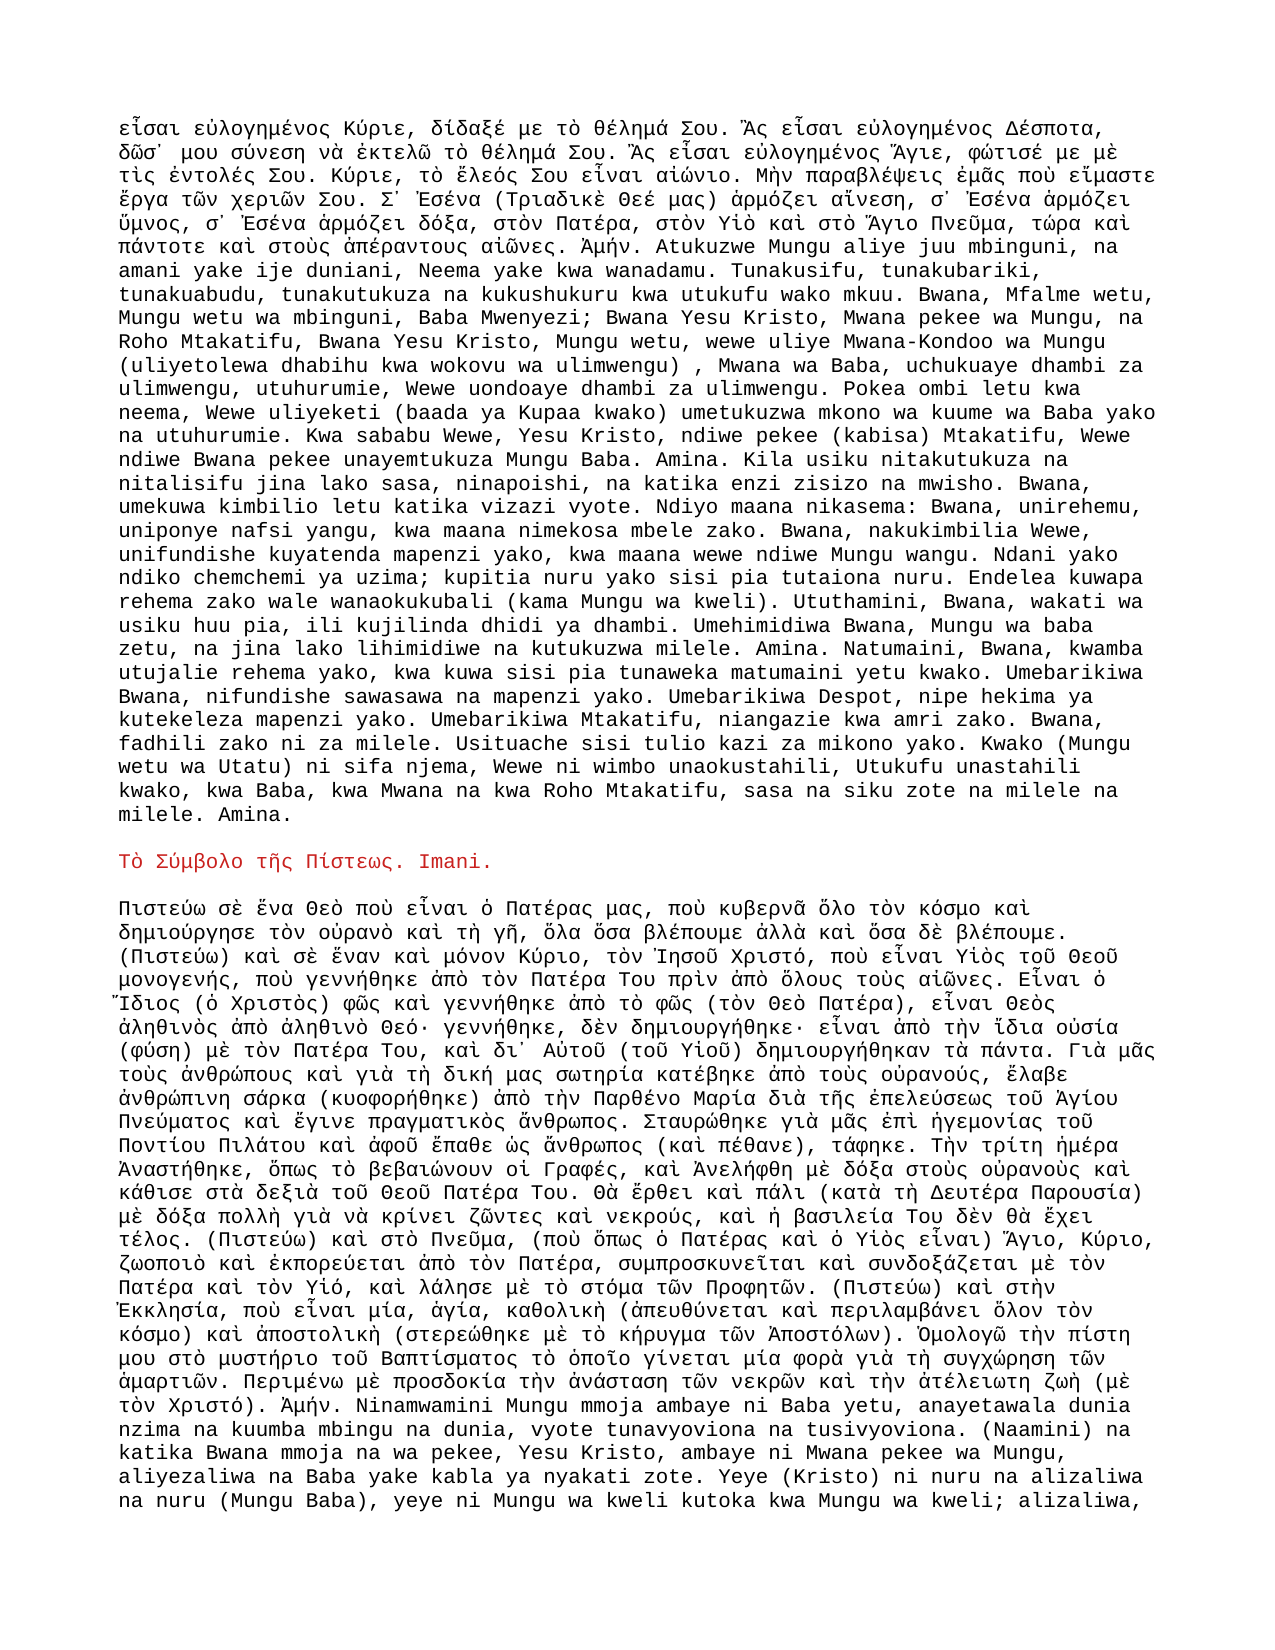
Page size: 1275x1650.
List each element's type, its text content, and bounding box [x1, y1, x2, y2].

text εἶσαι εὐλογημένος Κύριε, δίδαξέ με τὸ θέλημά Σου. Ἂς εἶσαι εὐλογημένος Δέσποτα, δῶσ᾿ μου σύνεση νὰ ἐκτελῶ τὸ θέλημά Σου. Ἂς εἶσαι εὐλογημένος Ἅγιε, φώτισέ με μὲ τὶς ἐντολές Σου. Κύριε, τὸ ἔλεός Σου εἶναι αἰώνιο. Μὴν παραβλέψεις ἐμᾶς ποὺ εἴμαστε ἔργα τῶν χεριῶν Σου. Σ᾿ Ἐσένα (Τριαδικὲ Θεέ μας) ἁρμόζει αἴνεση, σ᾿ Ἐσένα ἁρμόζει ὕμνος, σ᾿ Ἐσένα ἁρμόζει δόξα, στὸν Πατέρα, στὸν Υἱὸ καὶ στὸ Ἅγιο Πνεῦμα, τώρα καὶ πάντοτε καὶ στοὺς ἀπέραντους αἰῶνες. Ἀμήν. Atukuzwe Mungu aliye juu mbinguni, na amani yake ije duniani, Neema yake kwa wanadamu. Tunakusifu, tunakubariki, tunakuabudu, tunakutukuza na kukushukuru kwa utukufu wako mkuu. Bwana, Mfalme wetu, Mungu wetu wa mbinguni, Baba Mwenyezi; Bwana Yesu Kristo, Mwana pekee wa Mungu, na Roho Mtakatifu, Bwana Yesu Kristo, Mungu wetu, wewe uliye Mwana-Kondoo wa Mungu (uliyetolewa dhabihu kwa wokovu wa ulimwengu) , Mwana wa Baba, uchukuaye dhambi za ulimwengu, utuhurumie, Wewe uondoaye dhambi za ulimwengu. Pokea ombi letu kwa neema, Wewe uliyeketi (baada ya Kupaa kwako) umetukuzwa mkono wa kuume wa Baba yako na utuhurumie. Kwa sababu Wewe, Yesu Kristo, ndiwe pekee (kabisa) Mtakatifu, Wewe ndiwe Bwana pekee unayemtukuza Mungu Baba. Amina. Kila usiku nitakutukuza na nitalisifu jina lako sasa, ninapoishi, na katika enzi zisizo na mwisho. Bwana, umekuwa kimbilio letu katika vizazi vyote. Ndiyo maana nikasema: Bwana, unirehemu, uniponye nafsi yangu, kwa maana nimekosa mbele zako. Bwana, nakukimbilia Wewe, unifundishe kuyatenda mapenzi yako, kwa maana wewe ndiwe Mungu wangu. Ndani yako ndiko chemchemi ya uzima; kupitia nuru yako sisi pia tutaiona nuru. Endelea kuwapa rehema zako wale wanaokukubali (kama Mungu wa kweli). Ututhamini, Bwana, wakati wa usiku huu pia, ili kujilinda dhidi ya dhambi. Umehimidiwa Bwana, Mungu wa baba zetu, na jina lako lihimidiwe na kutukuzwa milele. Amina. Natumaini, Bwana, kwamba utujalie rehema yako, kwa kuwa sisi pia tunaweka matumaini yetu kwako. Umebarikiwa Bwana, nifundishe sawasawa na mapenzi yako. Umebarikiwa Despot, nipe hekima ya kutekeleza mapenzi yako. Umebarikiwa Mtakatifu, niangazie kwa amri zako. Bwana, fadhili zako ni za milele. Usituache sisi tulio kazi za mikono yako. Kwako (Mungu wetu wa Utatu) ni sifa njema, Wewe ni wimbo unaokustahili, Utukufu unastahili kwako, kwa Baba, kwa Mwana na kwa Roho Mtakatifu, sasa na siku zote na milele na milele. Amina. [118, 118, 1157, 827]
text Πιστεύω σὲ ἕνα Θεὸ ποὺ εἶναι ὁ Πατέρας μας, ποὺ κυβερνᾶ ὅλο τὸν κόσμο καὶ δημιούργησε τὸν οὐρανὸ καὶ τὴ γῆ, ὅλα ὅσα βλέπουμε ἀλλὰ καὶ ὅσα δὲ βλέπουμε. (Πιστεύω) καὶ σὲ ἕναν καὶ μόνον Κύριο, τὸν Ἰησοῦ Χριστό, ποὺ εἶναι Υἱὸς τοῦ Θεοῦ μονογενής, ποὺ γεννήθηκε ἀπὸ τὸν Πατέρα Του πρὶν ἀπὸ ὅλους τοὺς αἰῶνες. Εἶναι ὁ Ἴδιος (ὁ Χριστὸς) φῶς καὶ γεννήθηκε ἀπὸ τὸ φῶς (τὸν Θεὸ Πατέρα), εἶναι Θεὸς ἀληθινὸς ἀπὸ ἀληθινὸ Θεό· γεννήθηκε, δὲν δημιουργήθηκε· εἶναι ἀπὸ τὴν ἴδια οὐσία (φύση) μὲ τὸν Πατέρα Του, καὶ δι᾿ Αὐτοῦ (τοῦ Υἱοῦ) δημιουργήθηκαν τὰ πάντα. Γιὰ μᾶς τοὺς ἀνθρώπους καὶ γιὰ τὴ δική μας σωτηρία κατέβηκε ἀπὸ τοὺς οὐρανούς, ἔλαβε ἀνθρώπινη σάρκα (κυοφορήθηκε) ἀπὸ τὴν Παρθένο Μαρία διὰ τῆς ἐπελεύσεως τοῦ Ἁγίου Πνεύματος καὶ ἔγινε πραγματικὸς ἄνθρωπος. Σταυρώθηκε γιὰ μᾶς ἐπὶ ἡγεμονίας τοῦ Ποντίου Πιλάτου καὶ ἀφοῦ ἔπαθε ὡς ἄνθρωπος (καὶ πέθανε), τάφηκε. Τὴν τρίτη ἡμέρα Ἀναστήθηκε, ὅπως τὸ βεβαιώνουν οἱ Γραφές, καὶ Ἀνελήφθη μὲ δόξα στοὺς οὐρανοὺς καὶ κάθισε στὰ δεξιὰ τοῦ Θεοῦ Πατέρα Του. Θὰ ἔρθει καὶ πάλι (κατὰ τὴ Δευτέρα Παρουσία) μὲ δόξα πολλὴ γιὰ νὰ κρίνει ζῶντες καὶ νεκρούς, καὶ ἡ βασιλεία Του δὲν θὰ ἔχει τέλος. (Πιστεύω) καὶ στὸ Πνεῦμα, (ποὺ ὅπως ὁ Πατέρας καὶ ὁ Υἱὸς εἶναι) Ἅγιο, Κύριο, ζωοποιὸ καὶ ἐκπορεύεται ἀπὸ τὸν Πατέρα, συμπροσκυνεῖται καὶ συνδοξάζεται μὲ τὸν Πατέρα καὶ τὸν Υἱό, καὶ λάλησε μὲ τὸ στόμα τῶν Προφητῶν. (Πιστεύω) καὶ στὴν Ἐκκλησία, ποὺ εἶναι μία, ἁγία, καθολικὴ (ἀπευθύνεται καὶ περιλαμβάνει ὅλον τὸν κόσμο) καὶ ἀποστολικὴ (στερεώθηκε μὲ τὸ κήρυγμα τῶν Ἀποστόλων). Ὁμολογῶ τὴν πίστη μου στὸ μυστήριο τοῦ Βαπτίσματος τὸ ὁποῖο γίνεται μία φορὰ γιὰ τὴ συγχώρηση τῶν ἁμαρτιῶν. Περιμένω μὲ προσδοκία τὴν ἀνάσταση τῶν νεκρῶν καὶ τὴν ἀτέλειωτη ζωὴ (μὲ τὸν Χριστό). Ἀμήν. Ninamwamini Mungu mmoja ambaye ni Baba yetu, anayetawala dunia nzima na kuumba mbingu na dunia, vyote tunavyoviona na tusivyoviona. (Naamini) na katika Bwana mmoja na wa pekee, Yesu Kristo, ambaye ni Mwana pekee wa Mungu, aliyezaliwa na Baba yake kabla ya nyakati zote. Yeye (Kristo) ni nuru na alizaliwa na nuru (Mungu Baba), yeye ni Mungu wa kweli kutoka kwa Mungu wa kweli; alizaliwa, [118, 898, 1157, 1513]
text Τὸ Σύμβολο τῆς Πίστεως. Imani. [118, 851, 1157, 875]
